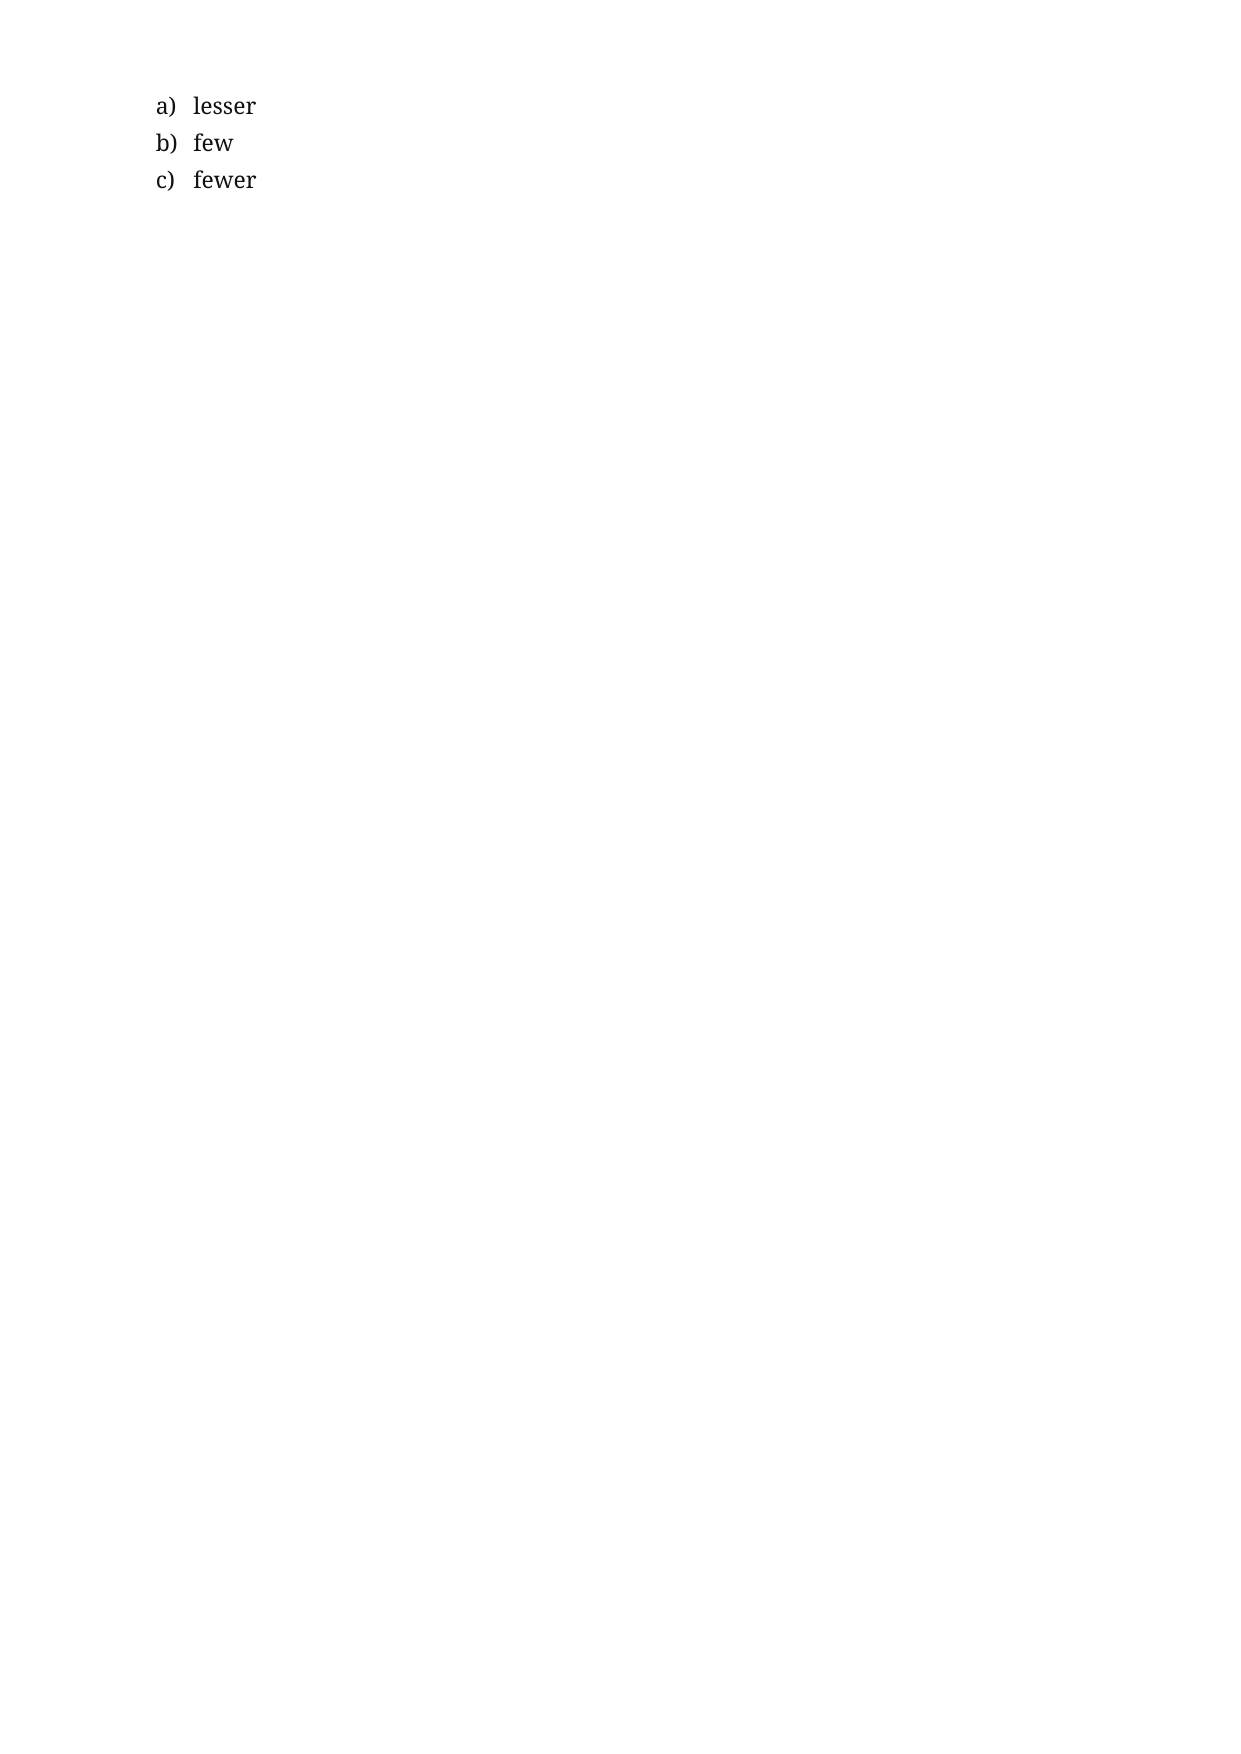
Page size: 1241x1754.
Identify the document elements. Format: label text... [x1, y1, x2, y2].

list lesser [156, 90, 1181, 121]
list few [156, 127, 1181, 158]
list fewer [156, 164, 1181, 196]
